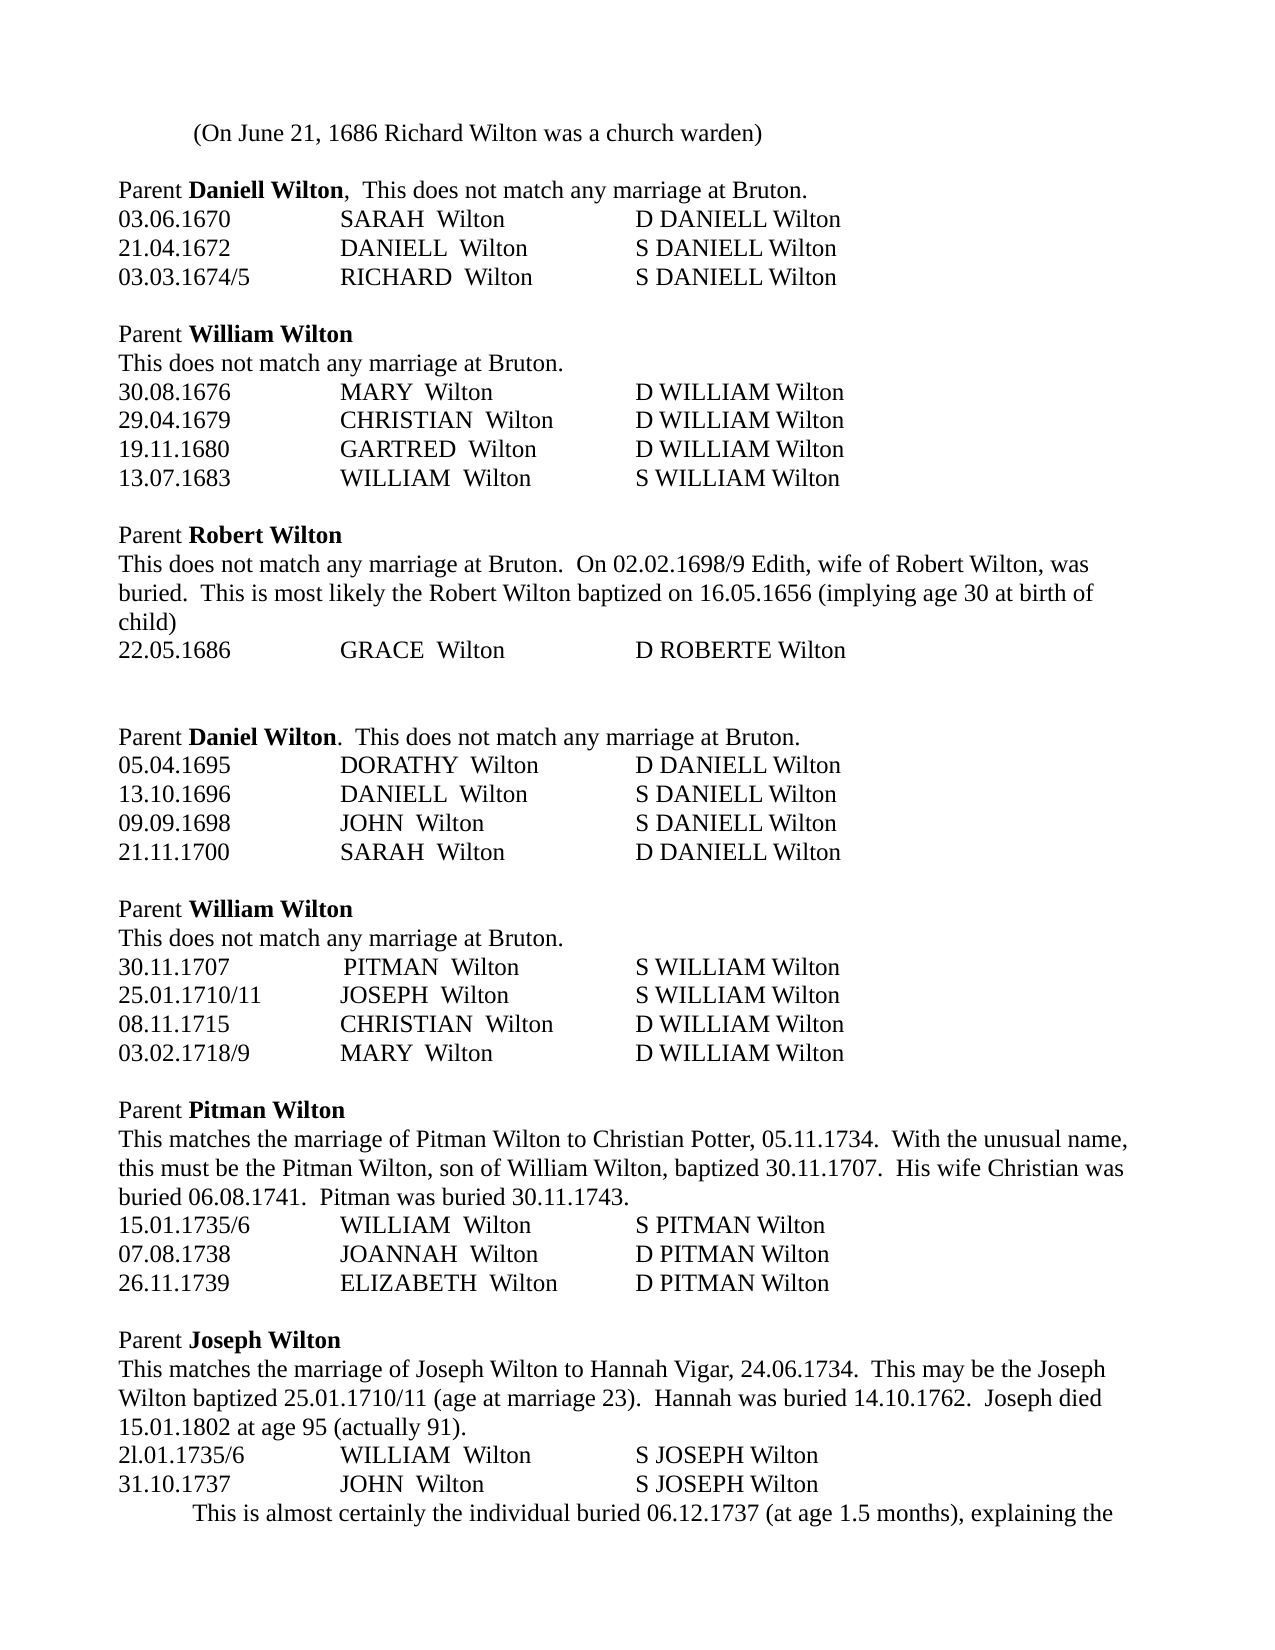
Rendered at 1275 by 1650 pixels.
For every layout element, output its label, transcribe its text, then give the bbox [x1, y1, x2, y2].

text 03.02.1718/9 MARY Wilton D WILLIAM Wilton [118, 1038, 1157, 1067]
text Parent Joseph Wilton [118, 1326, 1157, 1354]
text 13.10.1696 DANIELL Wilton S DANIELL Wilton [118, 779, 1157, 808]
text Parent William Wilton [118, 894, 1157, 923]
text 03.06.1670 SARAH Wilton D DANIELL Wilton [118, 204, 1157, 233]
text Parent Robert Wilton [118, 521, 1157, 549]
text 26.11.1739 ELIZABETH Wilton D PITMAN Wilton [118, 1268, 1157, 1297]
text 22.05.1686 GRACE Wilton D ROBERTE Wilton [118, 636, 1157, 664]
text This does not match any marriage at Bruton. [118, 348, 1157, 377]
text 08.11.1715 CHRISTIAN Wilton D WILLIAM Wilton [118, 1009, 1157, 1038]
text Parent Daniell Wilton, This does not match any marriage at Bruton. [118, 176, 1157, 204]
text 2l.01.1735/6 WILLIAM Wilton S JOSEPH Wilton [118, 1441, 1157, 1469]
text Parent Daniel Wilton. This does not match any marriage at Bruton. [118, 722, 1157, 751]
text 30.11.1707 PITMAN Wilton S WILLIAM Wilton [118, 952, 1157, 981]
text 05.04.1695 DORATHY Wilton D DANIELL Wilton [118, 751, 1157, 779]
text 29.04.1679 CHRISTIAN Wilton D WILLIAM Wilton [118, 406, 1157, 434]
text 07.08.1738 JOANNAH Wilton D PITMAN Wilton [118, 1239, 1157, 1268]
text This does not match any marriage at Bruton. [118, 923, 1157, 952]
text 03.03.1674/5 RICHARD Wilton S DANIELL Wilton [118, 262, 1157, 291]
text 25.01.1710/11 JOSEPH Wilton S WILLIAM Wilton [118, 981, 1157, 1009]
text 21.04.1672 DANIELL Wilton S DANIELL Wilton [118, 233, 1157, 262]
text This is almost certainly the individual buried 06.12.1737 (at age 1.5 months), explaining the [118, 1498, 1157, 1527]
text This matches the marriage of Pitman Wilton to Christian Potter, 05.11.1734. With the unusual name, this must be the Pitman Wilton, son of William Wilton, baptized 30.11.1707. His wife Christian was buried 06.08.1741. Pitman was buried 30.11.1743. [118, 1124, 1157, 1211]
text 21.11.1700 SARAH Wilton D DANIELL Wilton [118, 837, 1157, 866]
text 30.08.1676 MARY Wilton D WILLIAM Wilton [118, 377, 1157, 406]
text 15.01.1735/6 WILLIAM Wilton S PITMAN Wilton [118, 1211, 1157, 1239]
text This does not match any marriage at Bruton. On 02.02.1698/9 Edith, wife of Robert Wilton, was buried. This is most likely the Robert Wilton baptized on 16.05.1656 (implying age 30 at birth of child) [118, 549, 1157, 636]
text 19.11.1680 GARTRED Wilton D WILLIAM Wilton [118, 434, 1157, 463]
text 09.09.1698 JOHN Wilton S DANIELL Wilton [118, 808, 1157, 837]
text Parent William Wilton [118, 319, 1157, 348]
text 31.10.1737 JOHN Wilton S JOSEPH Wilton [118, 1469, 1157, 1498]
text (On June 21, 1686 Richard Wilton was a church warden) [118, 118, 1157, 147]
text Parent Pitman Wilton [118, 1096, 1157, 1124]
text 13.07.1683 WILLIAM Wilton S WILLIAM Wilton [118, 463, 1157, 492]
text This matches the marriage of Joseph Wilton to Hannah Vigar, 24.06.1734. This may be the Joseph Wilton baptized 25.01.1710/11 (age at marriage 23). Hannah was buried 14.10.1762. Joseph died 15.01.1802 at age 95 (actually 91). [118, 1354, 1157, 1441]
